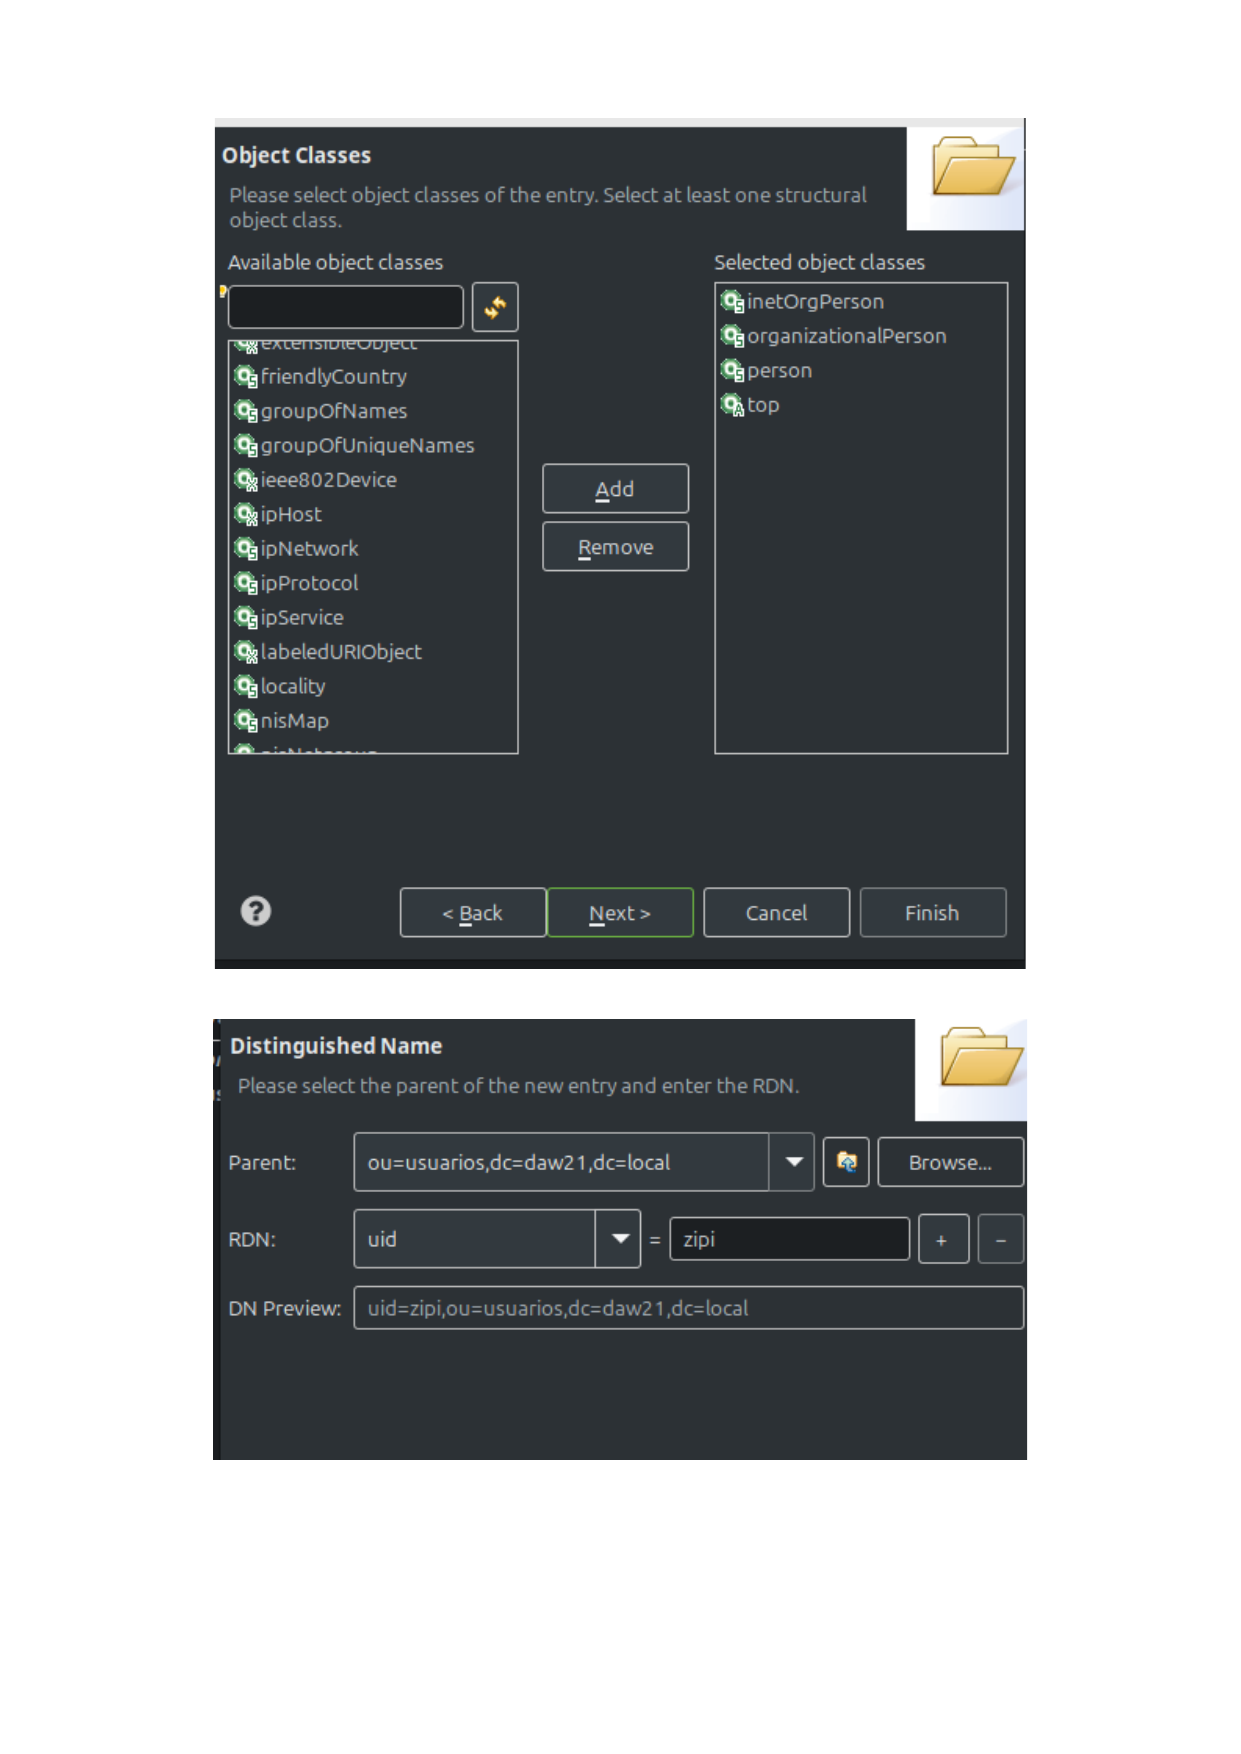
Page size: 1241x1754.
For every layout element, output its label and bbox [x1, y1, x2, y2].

picture [214, 118, 1026, 969]
picture [213, 1019, 1028, 1460]
